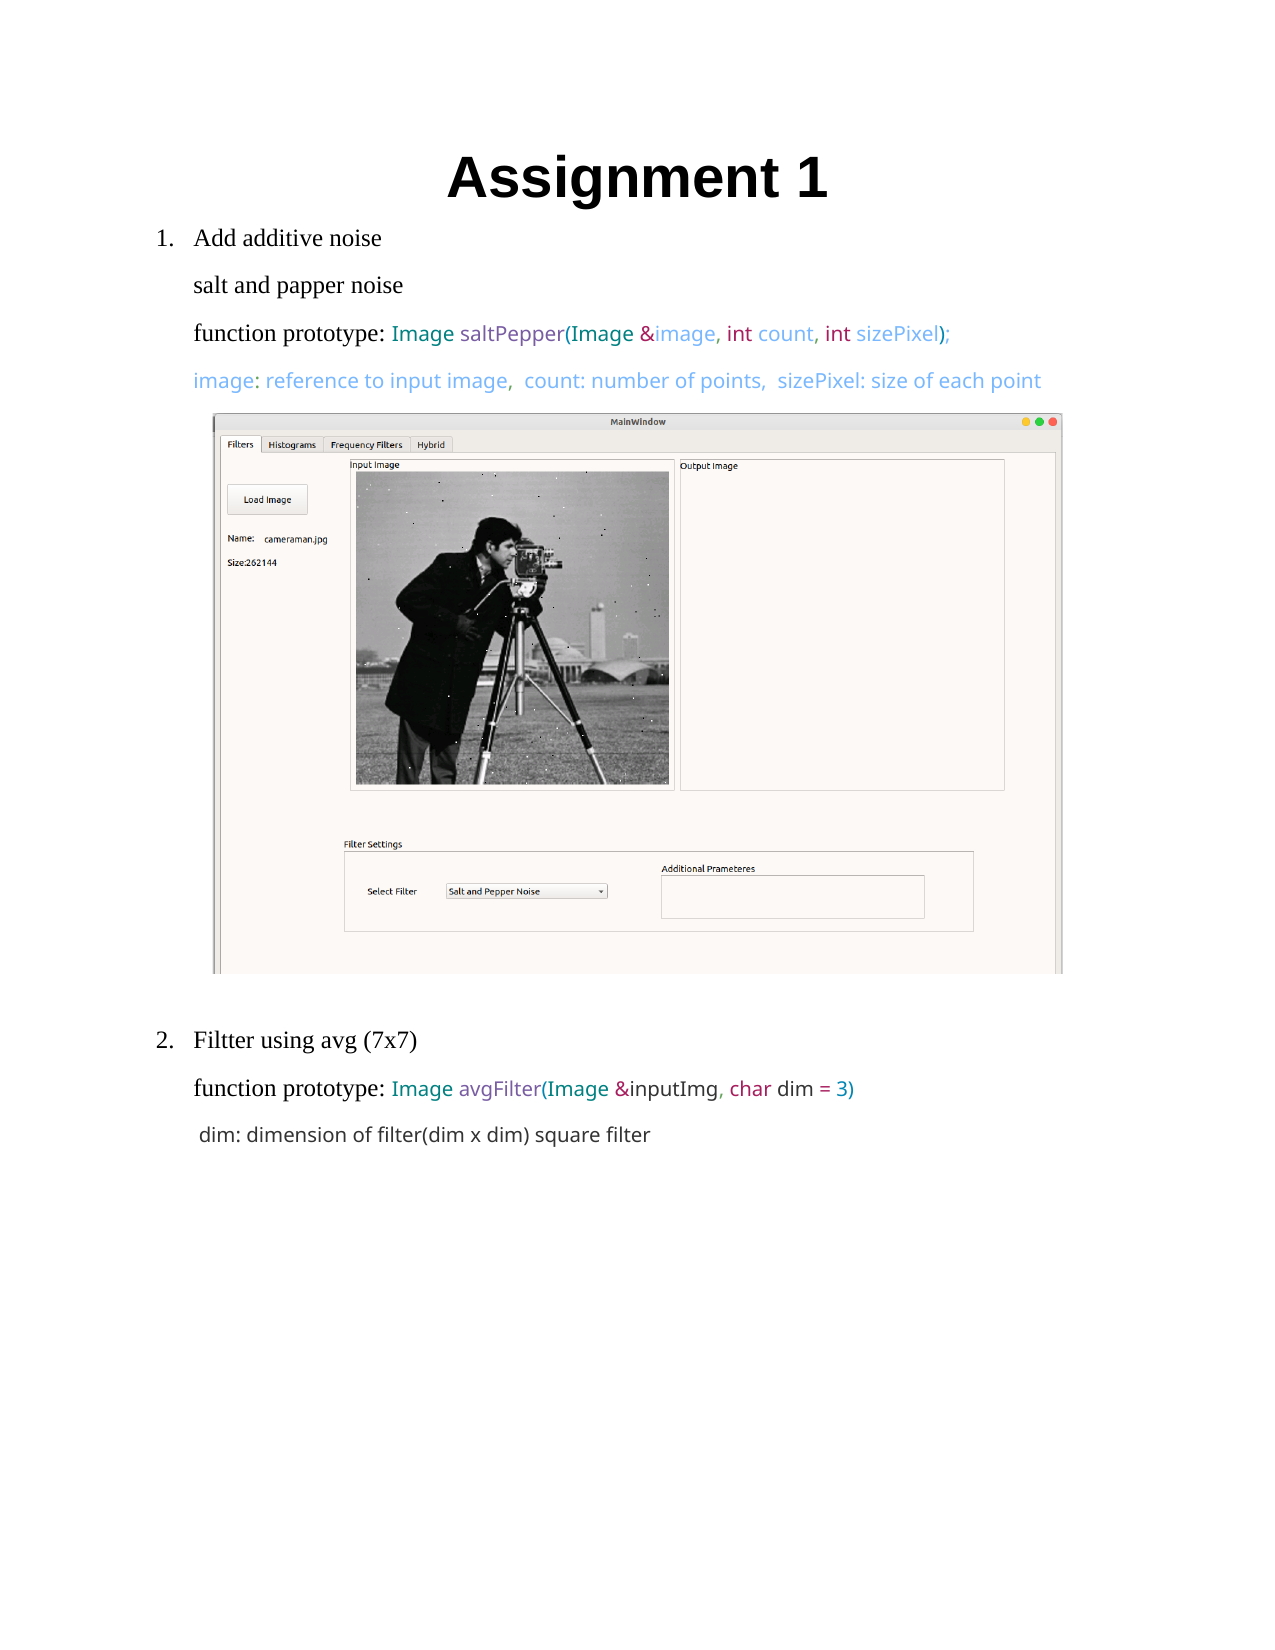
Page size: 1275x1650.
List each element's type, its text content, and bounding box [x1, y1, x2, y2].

list dim: dimension of filter(dim x dim) square filter [156, 1121, 1157, 1149]
list function prototype: Image avgFilter(Image &inputImg, char dim = 3) [156, 1073, 1157, 1102]
list salt and papper noise [156, 270, 1157, 299]
list Filtter using avg (7x7) [156, 1025, 1157, 1054]
list Add additive noise [156, 223, 1157, 251]
picture [212, 413, 1063, 974]
list function prototype: Image saltPepper(Image &image, int count, int sizePixel); [156, 318, 1157, 347]
title Assignment 1 [118, 143, 1157, 210]
list image: reference to input image, count: number of points, sizePixel: size of each point [156, 366, 1157, 395]
